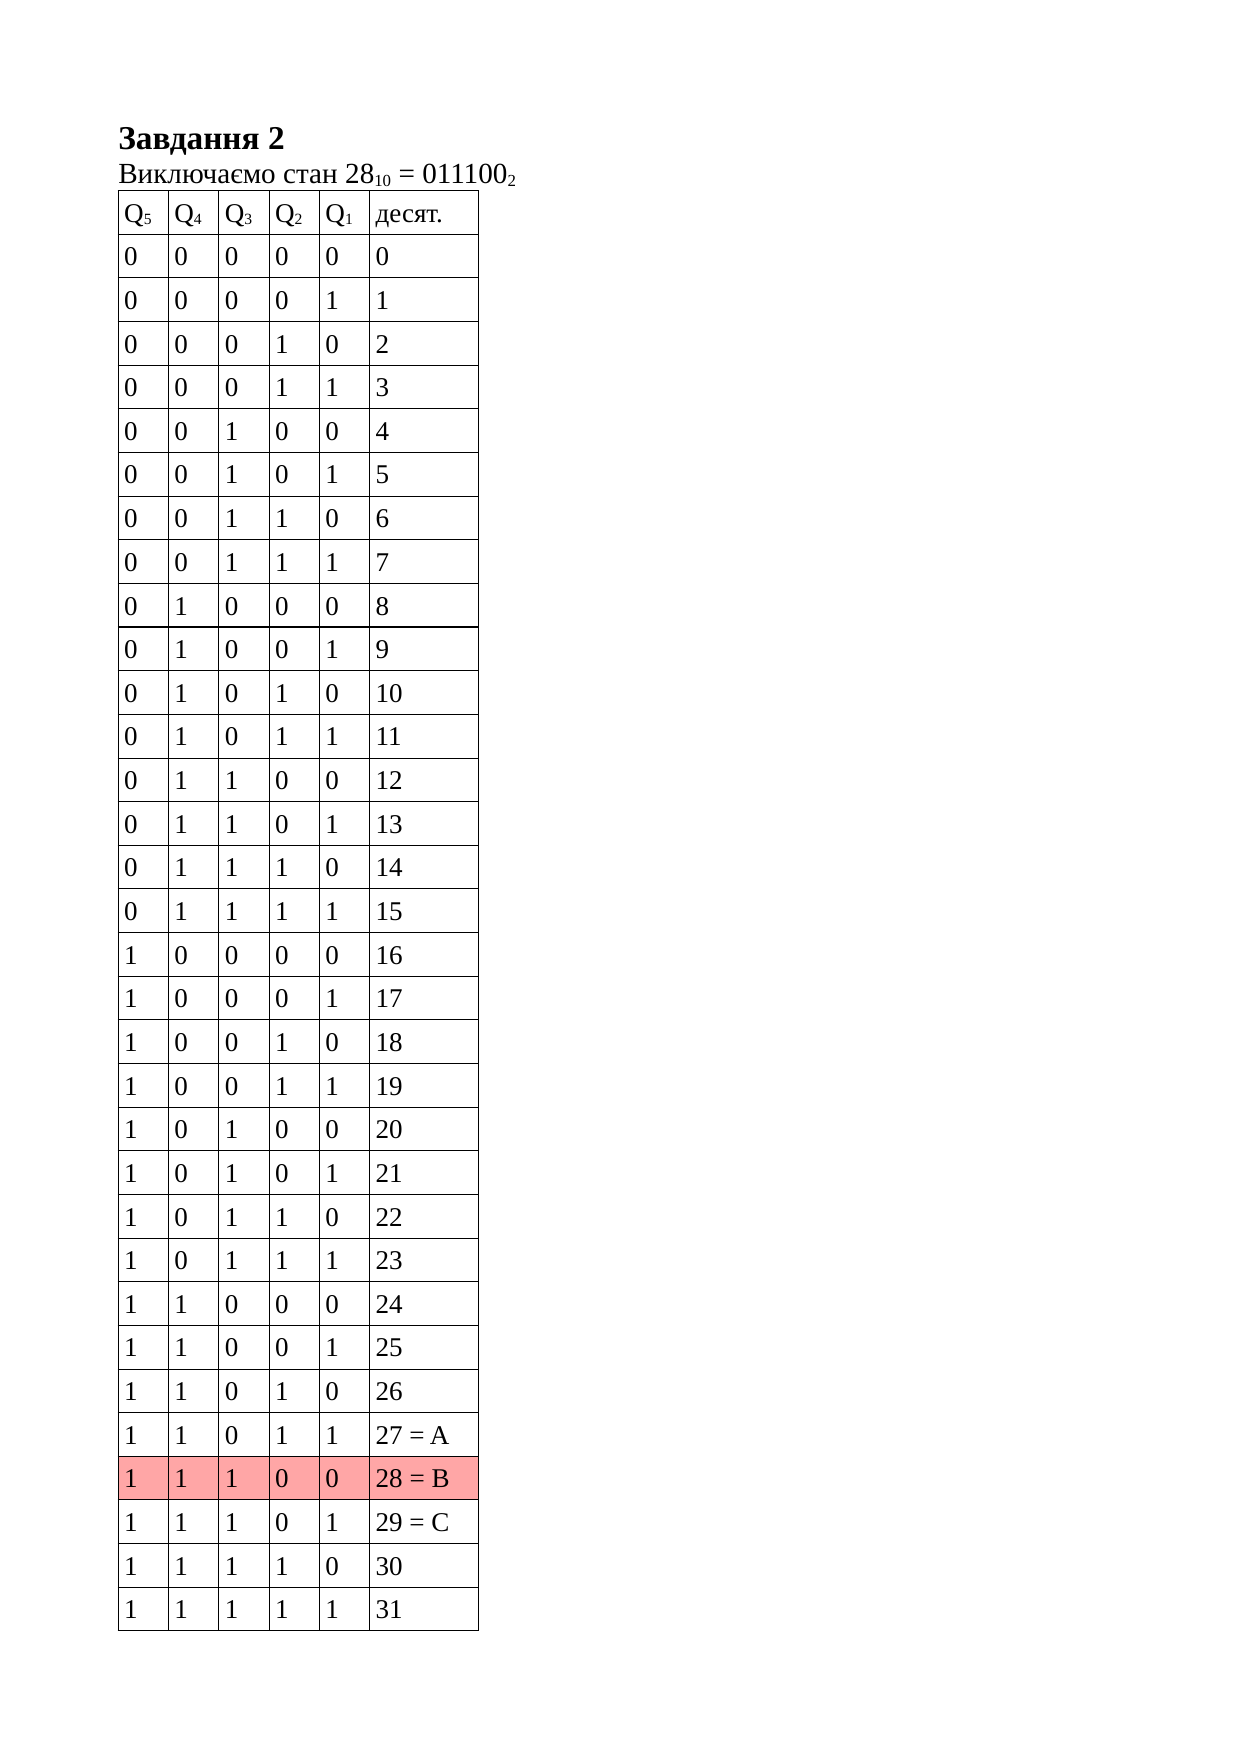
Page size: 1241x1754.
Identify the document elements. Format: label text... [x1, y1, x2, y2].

table_cell 0 [169, 933, 218, 976]
table_cell 0 [169, 1239, 218, 1281]
table_cell 1 [320, 278, 369, 321]
table_cell 1 [169, 1326, 218, 1368]
table_cell 1 [119, 977, 168, 1019]
table_cell 29 = C [370, 1500, 478, 1543]
table_cell 28 = B [370, 1457, 478, 1499]
table_cell 1 [270, 889, 319, 932]
table_cell 0 [119, 628, 168, 670]
table_cell 0 [219, 1282, 269, 1325]
table_cell 0 [270, 1500, 319, 1543]
table_cell 0 [320, 671, 369, 714]
table_cell 0 [270, 802, 319, 845]
table_cell 0 [219, 1326, 269, 1368]
table_cell 1 [320, 889, 369, 932]
table_cell 0 [119, 497, 168, 539]
table_header Q4 [169, 191, 218, 234]
table_cell 18 [370, 1020, 478, 1063]
table_cell 1 [119, 1282, 168, 1325]
table_cell 0 [219, 1413, 269, 1456]
table_cell 20 [370, 1108, 478, 1150]
table_cell 1 [320, 1588, 369, 1630]
table_cell 0 [270, 628, 319, 670]
table_cell 1 [320, 802, 369, 845]
table_cell 4 [370, 409, 478, 452]
table_cell 1 [169, 1457, 218, 1499]
table_cell 1 [320, 1064, 369, 1107]
table_cell 1 [320, 1326, 369, 1368]
table_cell 3 [370, 366, 478, 408]
table_cell 1 [219, 846, 269, 888]
table_cell 21 [370, 1151, 478, 1194]
table_cell 1 [270, 540, 319, 583]
table_cell 0 [169, 453, 218, 496]
table_cell 0 [320, 1020, 369, 1063]
table_cell 1 [320, 540, 369, 583]
table_cell 7 [370, 540, 478, 583]
table_cell 0 [169, 1108, 218, 1150]
table_cell 0 [119, 322, 168, 364]
table_cell 16 [370, 933, 478, 976]
table_cell 1 [169, 802, 218, 845]
table_cell 1 [270, 366, 319, 408]
table_cell 1 [270, 1064, 319, 1107]
table_cell 0 [270, 278, 319, 321]
table_cell 30 [370, 1544, 478, 1587]
table_cell 1 [219, 540, 269, 583]
table_cell 1 [320, 366, 369, 408]
table_cell 0 [270, 584, 319, 626]
table_cell 1 [270, 322, 319, 364]
table_cell 5 [370, 453, 478, 496]
table_cell 9 [370, 628, 478, 670]
table_header десят. [370, 191, 478, 234]
table_cell 0 [169, 1151, 218, 1194]
table_cell 1 [219, 889, 269, 932]
table_cell 1 [219, 1544, 269, 1587]
table_cell 15 [370, 889, 478, 932]
table_cell 1 [320, 1239, 369, 1281]
table_cell 1 [169, 889, 218, 932]
table_cell 6 [370, 497, 478, 539]
table_cell 0 [169, 409, 218, 452]
table_cell 0 [219, 715, 269, 757]
table_cell 0 [219, 671, 269, 714]
table_cell 2 [370, 322, 478, 364]
table_cell 0 [270, 977, 319, 1019]
table_cell 0 [119, 278, 168, 321]
table_cell 1 [320, 977, 369, 1019]
table_cell 1 [119, 1108, 168, 1150]
table_cell 12 [370, 759, 478, 801]
table_cell 0 [169, 366, 218, 408]
table_cell 1 [119, 1064, 168, 1107]
table_cell 1 [270, 497, 319, 539]
table_cell 0 [320, 1457, 369, 1499]
table_cell 1 [270, 1588, 319, 1630]
table_cell 10 [370, 671, 478, 714]
table_cell 0 [119, 540, 168, 583]
table_cell 0 [320, 1544, 369, 1587]
text Виключаємо стан 2810 = 0111002 [118, 156, 1122, 190]
table_cell 0 [119, 409, 168, 452]
table_cell 1 [169, 1413, 218, 1456]
table_cell 0 [320, 322, 369, 364]
table_cell 1 [119, 1588, 168, 1630]
table_cell 1 [219, 453, 269, 496]
table_cell 1 [119, 1370, 168, 1412]
table_cell 1 [219, 409, 269, 452]
table_header Q2 [270, 191, 319, 234]
table_cell 1 [270, 846, 319, 888]
table_cell 1 [219, 1500, 269, 1543]
table_cell 0 [219, 366, 269, 408]
table_cell 1 [169, 1370, 218, 1412]
table_cell 0 [169, 540, 218, 583]
table_cell 0 [219, 584, 269, 626]
table_cell 0 [169, 1064, 218, 1107]
table_cell 1 [169, 1500, 218, 1543]
table_cell 0 [169, 1195, 218, 1237]
table_cell 0 [320, 1195, 369, 1237]
table_cell 0 [320, 409, 369, 452]
table_cell 1 [320, 1413, 369, 1456]
table_cell 0 [270, 1457, 319, 1499]
table_cell 0 [219, 1064, 269, 1107]
table_cell 1 [320, 1151, 369, 1194]
table_cell 1 [169, 846, 218, 888]
table_cell 1 [119, 1326, 168, 1368]
table_cell 13 [370, 802, 478, 845]
table_cell 1 [119, 1544, 168, 1587]
table_cell 0 [270, 759, 319, 801]
table_cell 0 [169, 1020, 218, 1063]
table_cell 0 [320, 759, 369, 801]
table_cell 22 [370, 1195, 478, 1237]
table_cell 24 [370, 1282, 478, 1325]
table_cell 1 [320, 715, 369, 757]
table_cell 14 [370, 846, 478, 888]
table_cell 1 [119, 1457, 168, 1499]
table_cell 0 [320, 1108, 369, 1150]
table_cell 0 [119, 235, 168, 277]
table_cell 1 [119, 1413, 168, 1456]
table_cell 0 [320, 235, 369, 277]
table_cell 1 [219, 497, 269, 539]
table_cell 1 [119, 1500, 168, 1543]
table_cell 1 [320, 453, 369, 496]
table_cell 0 [219, 628, 269, 670]
table_cell 0 [219, 933, 269, 976]
table_cell 1 [119, 1195, 168, 1237]
table_cell 0 [119, 759, 168, 801]
table_cell 0 [119, 671, 168, 714]
table_cell 0 [370, 235, 478, 277]
table_cell 25 [370, 1326, 478, 1368]
table_cell 1 [169, 715, 218, 757]
table_cell 0 [119, 366, 168, 408]
table_cell 23 [370, 1239, 478, 1281]
table_cell 0 [169, 278, 218, 321]
table_cell 0 [270, 235, 319, 277]
table_cell 0 [270, 1326, 319, 1368]
table_header Q5 [119, 191, 168, 234]
table_cell 0 [320, 933, 369, 976]
table_cell 1 [270, 1370, 319, 1412]
table_cell 19 [370, 1064, 478, 1107]
table_cell 0 [219, 235, 269, 277]
table_cell 0 [320, 1282, 369, 1325]
table_cell 0 [219, 1370, 269, 1412]
table_cell 17 [370, 977, 478, 1019]
table_cell 1 [119, 1020, 168, 1063]
table_cell 1 [119, 933, 168, 976]
table_cell 1 [320, 1500, 369, 1543]
table_cell 0 [119, 846, 168, 888]
table_cell 11 [370, 715, 478, 757]
table_cell 1 [219, 1239, 269, 1281]
table_cell 1 [169, 628, 218, 670]
table_cell 1 [219, 1195, 269, 1237]
table_cell 1 [219, 802, 269, 845]
table_cell 31 [370, 1588, 478, 1630]
table_cell 0 [119, 584, 168, 626]
table_cell 27 = A [370, 1413, 478, 1456]
table_cell 0 [219, 1020, 269, 1063]
table_cell 1 [169, 1544, 218, 1587]
table_cell 1 [169, 1282, 218, 1325]
table_cell 1 [219, 1151, 269, 1194]
table_cell 1 [119, 1239, 168, 1281]
table_cell 1 [219, 1457, 269, 1499]
table_cell 1 [119, 1151, 168, 1194]
table_cell 1 [320, 628, 369, 670]
table_cell 0 [270, 1108, 319, 1150]
table_cell 1 [219, 1588, 269, 1630]
table_cell 0 [320, 1370, 369, 1412]
table_cell 0 [219, 977, 269, 1019]
table_cell 0 [270, 409, 319, 452]
table_cell 0 [169, 322, 218, 364]
table_cell 0 [320, 584, 369, 626]
table_cell 1 [270, 1544, 319, 1587]
table_cell 1 [270, 1239, 319, 1281]
table_header Q3 [219, 191, 269, 234]
table_cell 1 [270, 1413, 319, 1456]
table_cell 1 [270, 1195, 319, 1237]
table_cell 0 [119, 802, 168, 845]
text Завдання 2 [118, 118, 1122, 156]
table_cell 1 [219, 1108, 269, 1150]
table_cell 0 [219, 278, 269, 321]
table_cell 0 [119, 453, 168, 496]
table_header Q1 [320, 191, 369, 234]
table_cell 1 [169, 1588, 218, 1630]
table_cell 1 [169, 671, 218, 714]
table_cell 8 [370, 584, 478, 626]
table_cell 1 [219, 759, 269, 801]
table_cell 0 [270, 933, 319, 976]
table_cell 1 [169, 584, 218, 626]
table_cell 1 [270, 715, 319, 757]
table_cell 0 [270, 1282, 319, 1325]
table_cell 26 [370, 1370, 478, 1412]
table_cell 0 [270, 1151, 319, 1194]
table_cell 0 [119, 715, 168, 757]
table_cell 0 [169, 235, 218, 277]
table_cell 1 [270, 671, 319, 714]
table_cell 0 [169, 497, 218, 539]
table_cell 0 [119, 889, 168, 932]
table_cell 1 [270, 1020, 319, 1063]
table_cell 0 [219, 322, 269, 364]
table_cell 0 [270, 453, 319, 496]
table_cell 1 [370, 278, 478, 321]
table_cell 1 [169, 759, 218, 801]
table_cell 0 [320, 497, 369, 539]
table_cell 0 [169, 977, 218, 1019]
table_cell 0 [320, 846, 369, 888]
